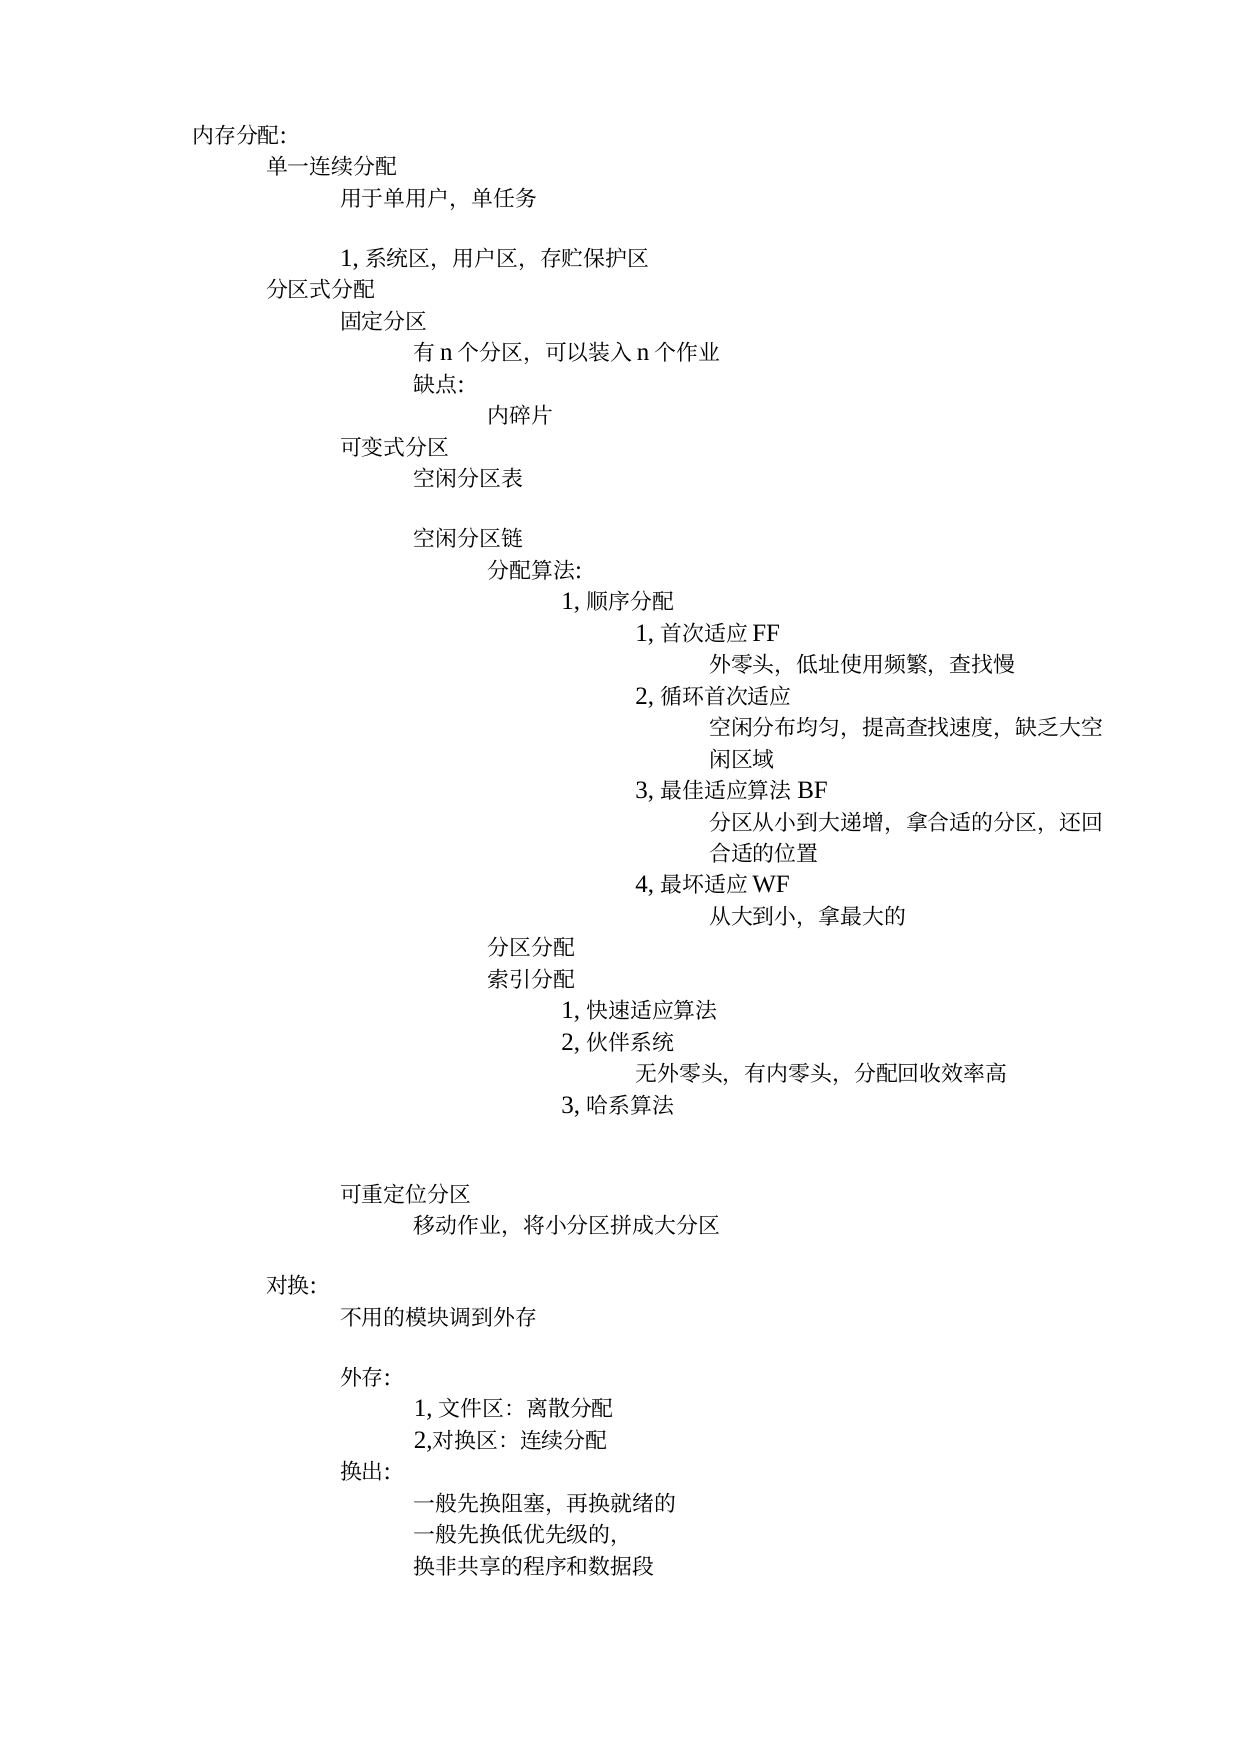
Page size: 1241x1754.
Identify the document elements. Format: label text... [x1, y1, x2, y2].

text 不用的模块调到外存 [118, 1300, 1122, 1331]
text 固定分区 [118, 304, 1122, 336]
text 1, 顺序分配 [118, 584, 1122, 616]
text 1, 系统区，用户区，存贮保护区 [118, 241, 1122, 273]
text 对换: [118, 1268, 1122, 1300]
text 2, 伙伴系统 [118, 1025, 1122, 1056]
text 无外零头，有内零头，分配回收效率高 [118, 1056, 1122, 1088]
text 索引分配 [118, 962, 1122, 993]
text 内存分配: [118, 118, 1122, 149]
text 分区式分配 [118, 273, 1122, 304]
text 1, 快速适应算法 [118, 993, 1122, 1025]
text 换出: [118, 1454, 1122, 1486]
text 1, 首次适应FF [118, 616, 1122, 647]
text 分区分配 [118, 931, 1122, 962]
text 1, 文件区：离散分配 [118, 1392, 1122, 1423]
text 分区从小到大递增，拿合适的分区，还回 合适的位置 [118, 805, 1122, 868]
text 一般先换阻塞，再换就绪的 [118, 1486, 1122, 1517]
text 空闲分区表 [118, 461, 1122, 493]
text 可变式分区 [118, 430, 1122, 461]
text 换非共享的程序和数据段 [118, 1549, 1122, 1580]
text 分配算法: [118, 553, 1122, 584]
text 用于单用户，单任务 [118, 181, 1122, 212]
text 内碎片 [118, 398, 1122, 430]
text 4, 最坏适应WF [118, 868, 1122, 899]
text 2,对换区：连续分配 [118, 1423, 1122, 1454]
text 单一连续分配 [118, 149, 1122, 181]
text 移动作业，将小分区拼成大分区 [118, 1208, 1122, 1240]
text 3, 哈系算法 [118, 1088, 1122, 1119]
text 3, 最佳适应算法 BF [118, 773, 1122, 805]
text 可重定位分区 [118, 1177, 1122, 1208]
text 外零头，低址使用频繁，查找慢 [118, 647, 1122, 679]
text 缺点: [118, 367, 1122, 398]
text 一般先换低优先级的， [118, 1517, 1122, 1549]
text 有n个分区，可以装入n个作业 [118, 336, 1122, 367]
text 空闲分布均匀，提高查找速度，缺乏大空 闲区域 [118, 710, 1122, 773]
text 空闲分区链 [118, 522, 1122, 553]
text 2, 循环首次适应 [118, 679, 1122, 710]
text 从大到小，拿最大的 [118, 899, 1122, 931]
text 外存: [118, 1360, 1122, 1392]
